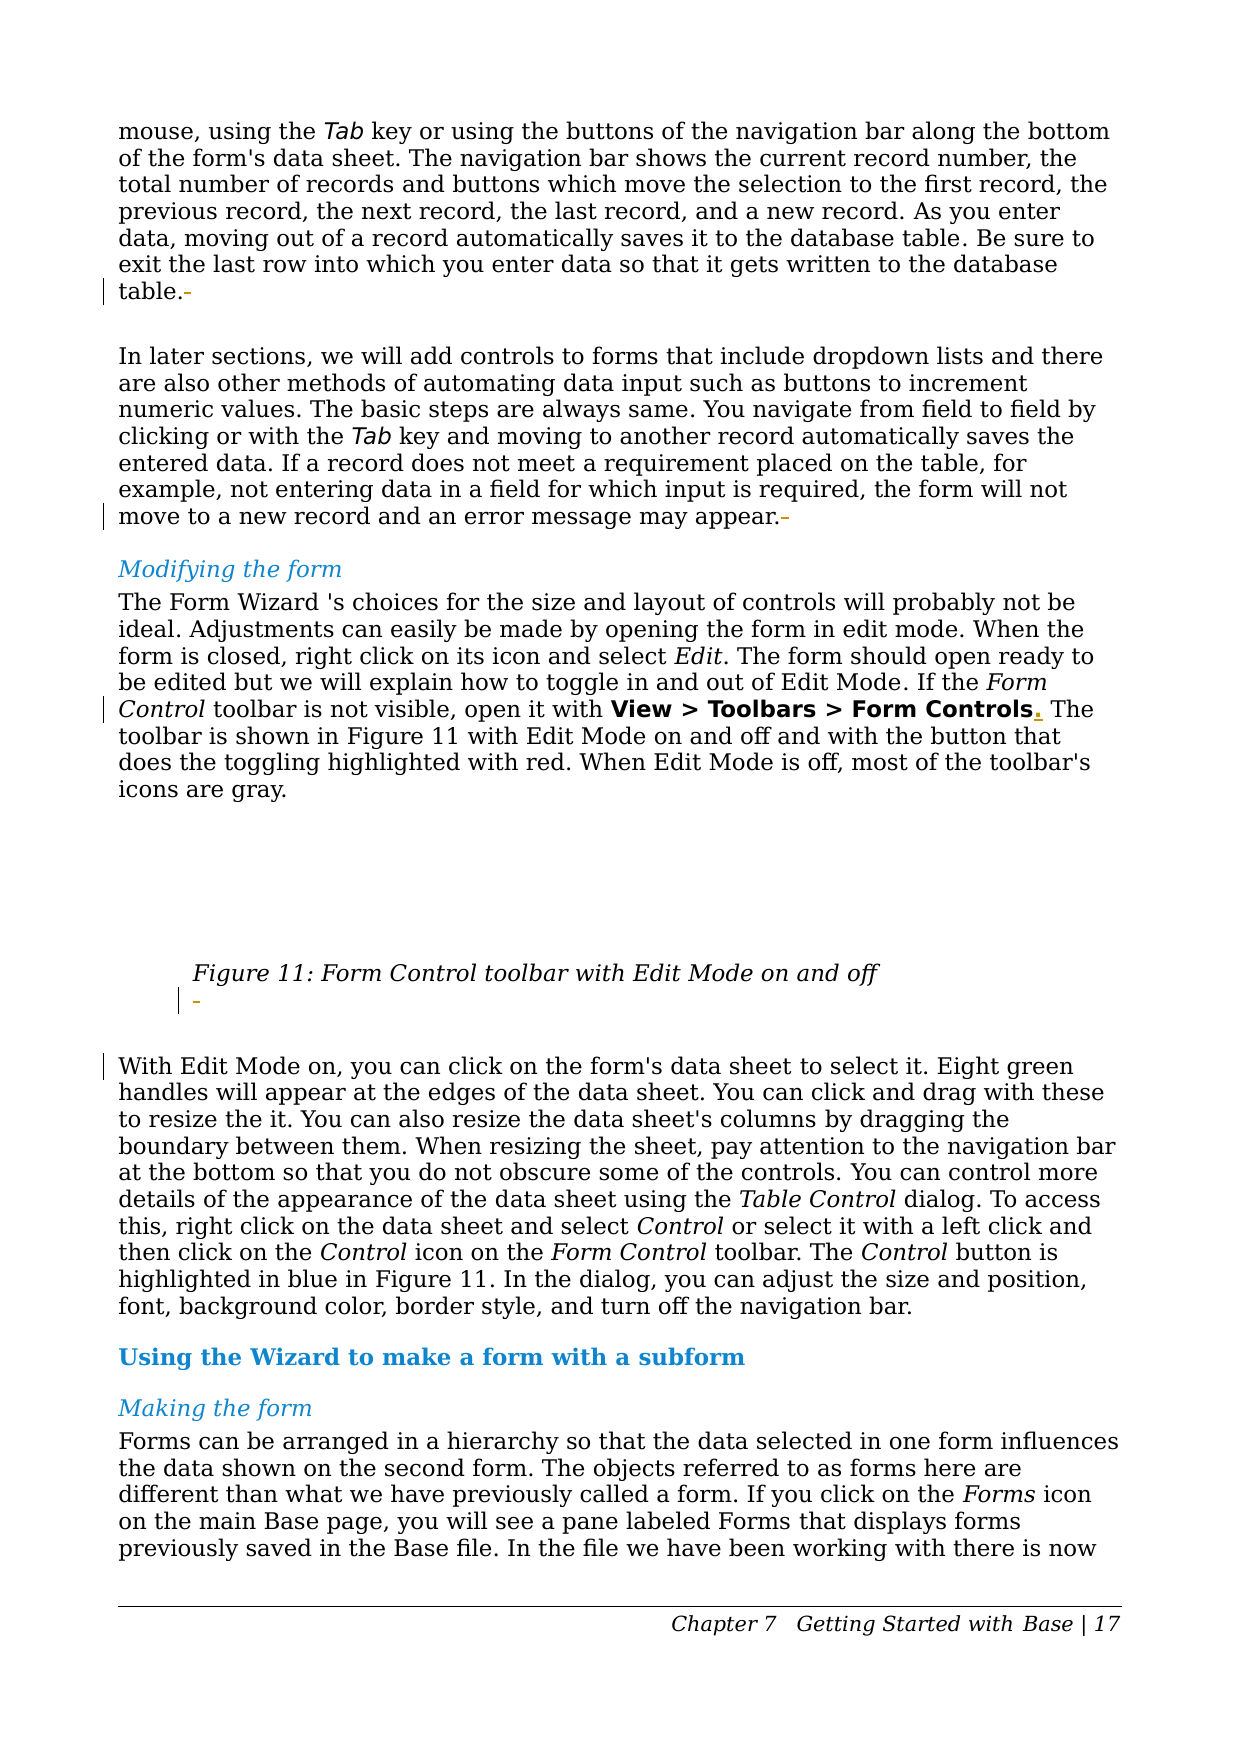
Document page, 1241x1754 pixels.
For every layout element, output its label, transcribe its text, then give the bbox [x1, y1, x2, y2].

text With Edit Mode on, you can click on the form's data sheet to select it. Eight green handles will appear at the edges of the data sheet. You can click and drag with these to resize the it. You can also resize the data sheet's columns by dragging the boundary between them. When resizing the sheet, pay attention to the navigation bar at the bottom so that you do not obscure some of the controls. You can control more details of the appearance of the data sheet using the Table Control dialog. To access this, right click on the data sheet and select Control or select it with a left click and then click on the Control icon on the Form Control toolbar. The Control button is highlighted in blue in Figure 11. In the dialog, you can adjust the size and position, font, background color, border style, and turn off the navigation bar. [118, 1053, 1122, 1319]
text Figure 11: Form Control toolbar with Edit Mode on and off [193, 815, 1048, 987]
text mouse, using the Tab key or using the buttons of the navigation bar along the bottom of the form's data sheet. The navigation bar shows the current record number, the total number of records and buttons which move the selection to the first record, the previous record, the next record, the last record, and a new record. As you enter data, moving out of a record automatically saves it to the database table. Be sure to exit the last row into which you enter data so that it gets written to the database table. [118, 118, 1122, 305]
subtitle Making the form [118, 1395, 1122, 1422]
subtitle Modifying the form [118, 556, 1122, 583]
subtitle Using the Wizard to make a form with a subform [118, 1344, 1122, 1371]
text In later sections, we will add controls to forms that include dropdown lists and there are also other methods of automating data input such as buttons to increment numeric values. The basic steps are always same. You navigate from field to field by clicking or with the Tab key and moving to another record automatically saves the entered data. If a record does not meet a requirement placed on the table, for example, not entering data in a field for which input is required, the form will not move to a new record and an error message may appear. [118, 343, 1122, 530]
text Forms can be arranged in a hierarchy so that the data selected in one form influences the data shown on the second form. The objects referred to as forms here are different than what we have previously called a form. If you click on the Forms icon on the main Base page, you will see a pane labeled Forms that displays forms previously saved in the Base file. In the file we have been working with there is now [118, 1428, 1122, 1561]
text The Form Wizard 's choices for the size and layout of controls will probably not be ideal. Adjustments can easily be made by opening the form in edit mode. When the form is closed, right click on its icon and select Edit. The form should open ready to be edited but we will explain how to toggle in and out of Edit Mode. If the Form Control toolbar is not visible, open it with View > Toolbars > Form Controls. The toolbar is shown in Figure 11 with Edit Mode on and off and with the button that does the toggling highlighted with red. When Edit Mode is off, most of the toolbar's icons are gray. [118, 589, 1122, 803]
